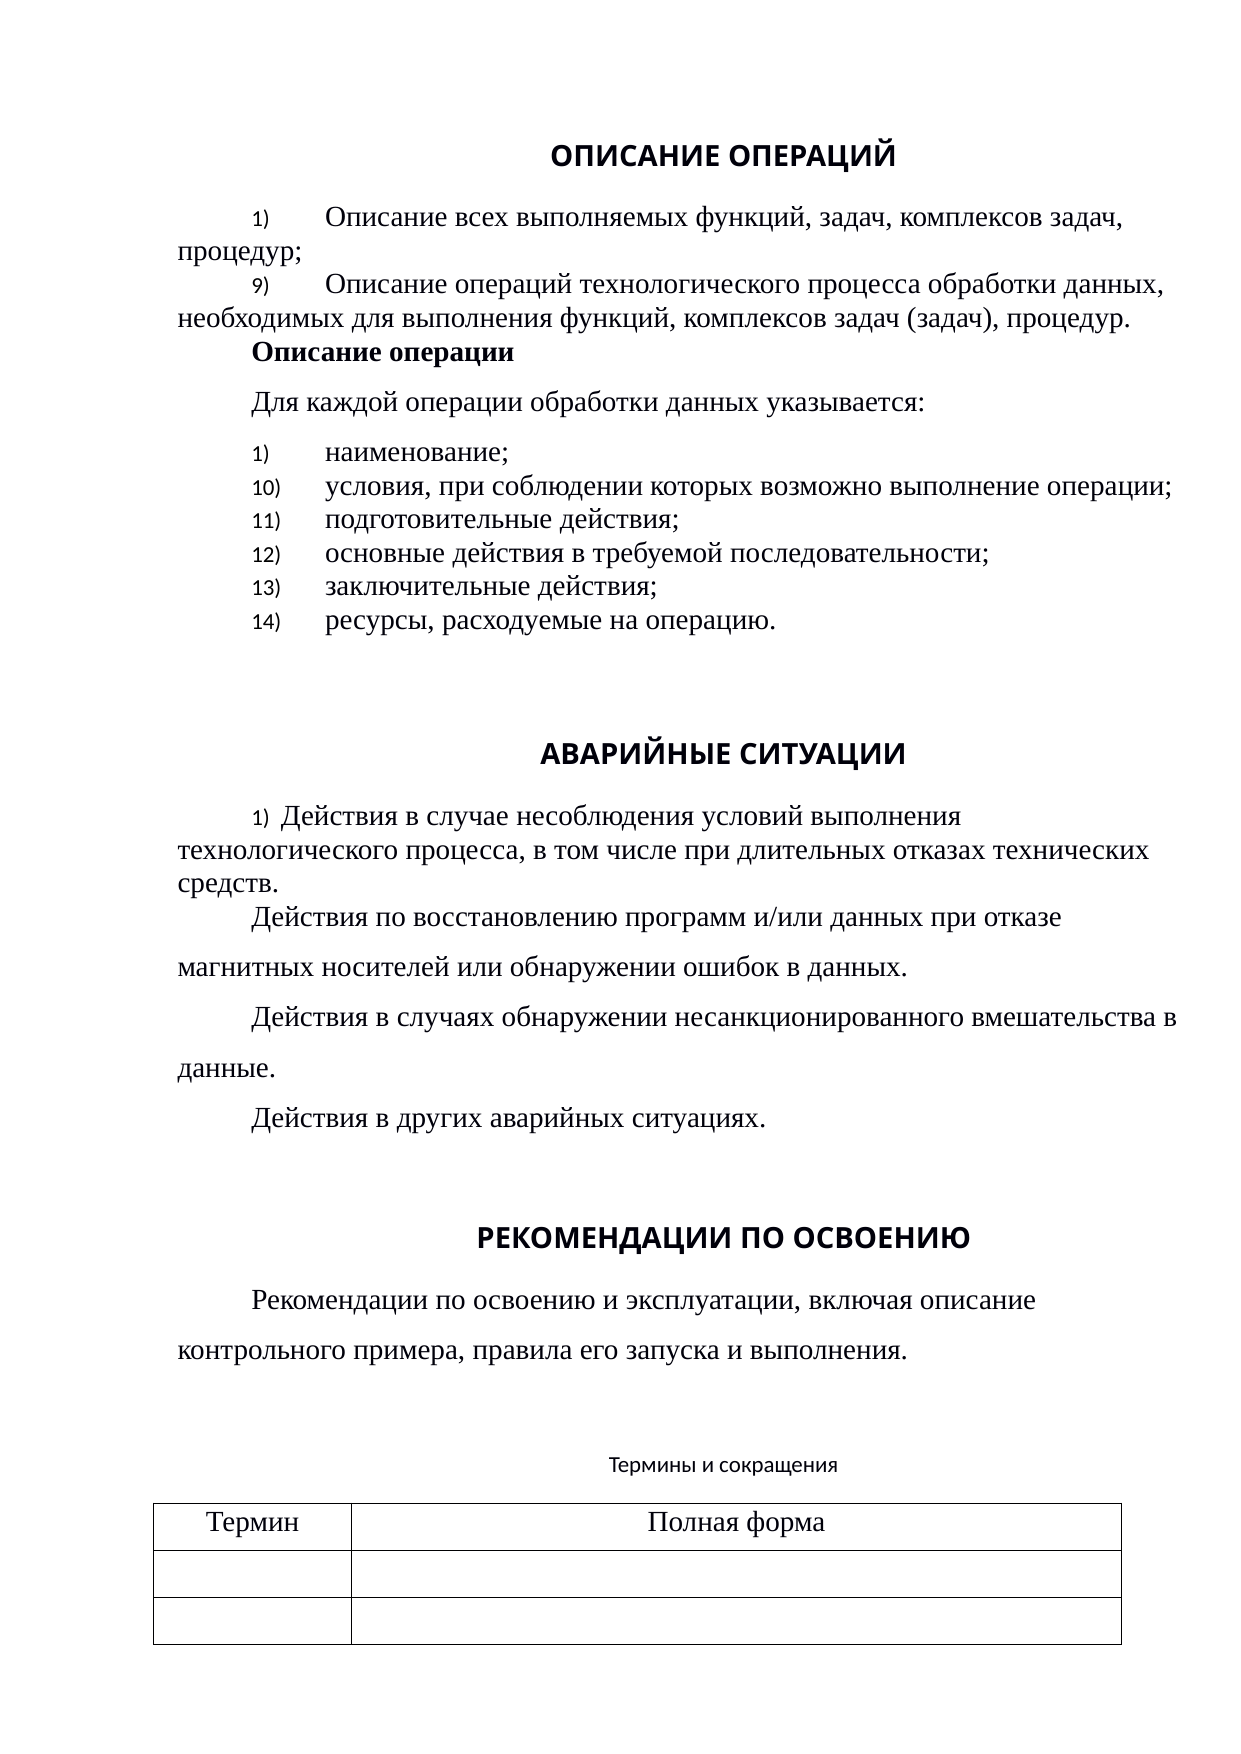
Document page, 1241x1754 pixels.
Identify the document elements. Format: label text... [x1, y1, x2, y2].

list Описание всех выполняемых функций, задач, комплексов задач, процедур; [177, 199, 1181, 267]
list основные действия в требуемой последовательности; [177, 535, 1181, 568]
table_cell [154, 1551, 351, 1597]
list ресурсы, расходуемые на операцию. [177, 602, 1181, 636]
text Действия в случаях обнаружении несанкционированного вмешательства в данные. [177, 999, 1181, 1083]
table_header Полная форма [352, 1504, 1121, 1550]
text Описание операций [266, 135, 1181, 174]
list условия, при соблюдении которых возможно выполнение операции; [177, 468, 1181, 501]
table_cell [154, 1598, 351, 1644]
table_cell [352, 1598, 1121, 1644]
text Для каждой операции обработки данных указывается: [177, 384, 1181, 417]
table_header Термин [154, 1504, 351, 1550]
text Термины и сокращения [266, 1450, 1181, 1478]
text Действия по восстановлению программ и/или данных при отказе магнитных носителей или обнаружении ошибок в данных. [177, 899, 1181, 983]
text Рекомендации по освоению и эксплуатации, включая описание контрольного примера, правила его запуска и выполнения. [177, 1282, 1181, 1366]
list наименование; [177, 434, 1181, 468]
table_cell [352, 1551, 1121, 1597]
text Рекомендации по освоению [266, 1217, 1181, 1257]
text Аварийные ситуации [266, 733, 1181, 773]
text Действия в других аварийных ситуациях. [177, 1100, 1181, 1134]
list подготовительные действия; [177, 501, 1181, 535]
list Действия в случае несоблюдения условий выполнения технологического процесса, в том числе при длительных отказах технических средств. [177, 798, 1181, 899]
list Описание операций технологического процесса обработки данных, необходимых для выполнения функций, комплексов задач (задач), процедур. [177, 267, 1181, 334]
text Описание операции [177, 334, 1181, 367]
list заключительные действия; [177, 568, 1181, 602]
